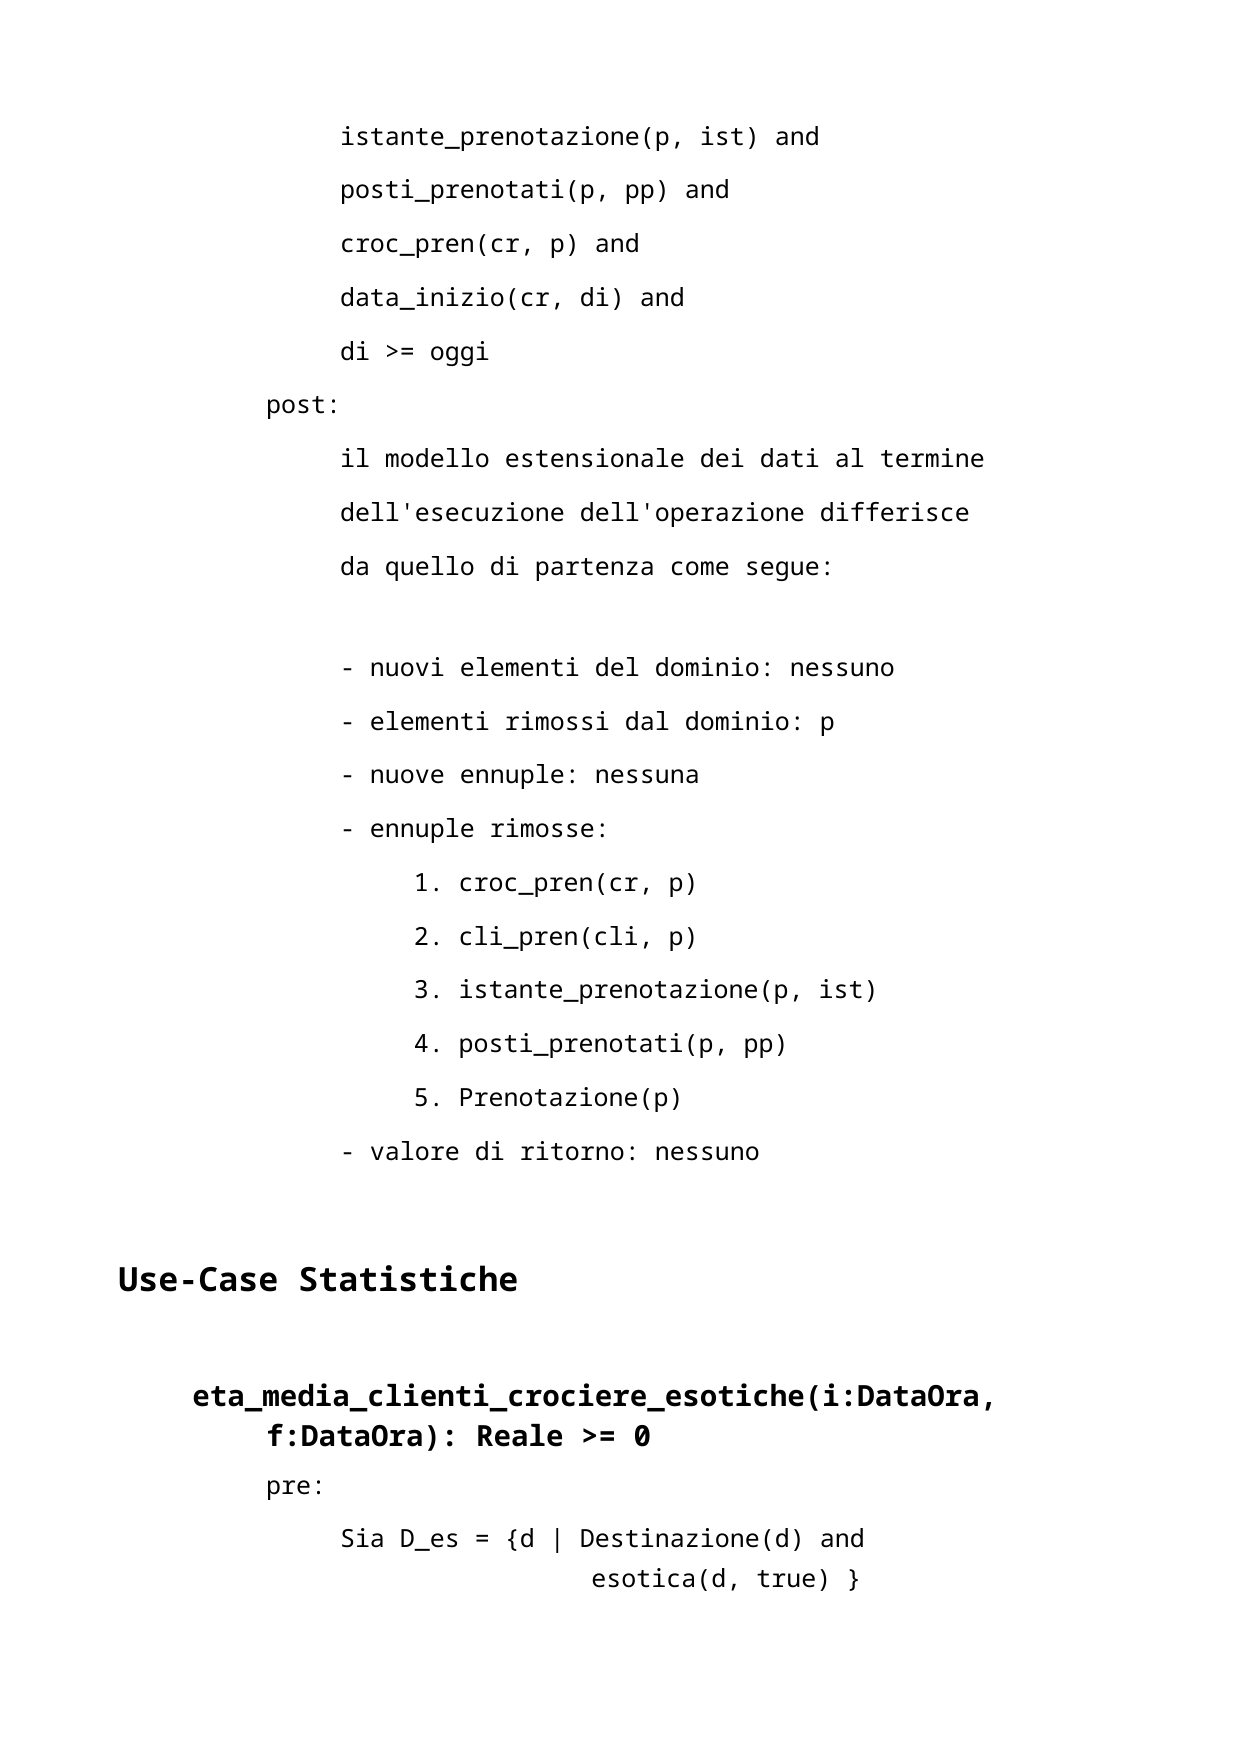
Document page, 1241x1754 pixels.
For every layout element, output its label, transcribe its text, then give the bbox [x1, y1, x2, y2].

text il modello estensionale dei dati al termine [118, 441, 1122, 475]
text pre: [118, 1467, 1122, 1501]
text data_inizio(cr, di) and [118, 279, 1122, 313]
text post: [118, 387, 1122, 421]
text di >= oggi [118, 333, 1122, 367]
text - nuovi elementi del dominio: nessuno [118, 649, 1122, 683]
text istante_prenotazione(p, ist) and [118, 118, 1122, 152]
text - nuove ennuple: nessuna [118, 757, 1122, 791]
text da quello di partenza come segue: [118, 548, 1122, 582]
text 2. cli_pren(cli, p) [118, 918, 1122, 952]
text 3. istante_prenotazione(p, ist) [118, 972, 1122, 1006]
text posti_prenotati(p, pp) and [118, 172, 1122, 206]
subtitle Use-Case Statistiche [118, 1255, 1122, 1301]
text 4. posti_prenotati(p, pp) [118, 1026, 1122, 1060]
text dell'esecuzione dell'operazione differisce [118, 494, 1122, 528]
text 5. Prenotazione(p) [118, 1079, 1122, 1113]
text - elementi rimossi dal dominio: p [118, 703, 1122, 737]
text croc_pren(cr, p) and [118, 226, 1122, 260]
subtitle eta_media_clienti_crociere_esotiche(i:DataOra, f:DataOra): Reale >= 0 [118, 1376, 1122, 1455]
text - valore di ritorno: nessuno [118, 1133, 1122, 1167]
text Sia D_es = {d | Destinazione(d) and esotica(d, true) } [118, 1521, 1122, 1594]
text 1. croc_pren(cr, p) [118, 864, 1122, 898]
text - ennuple rimosse: [118, 811, 1122, 845]
